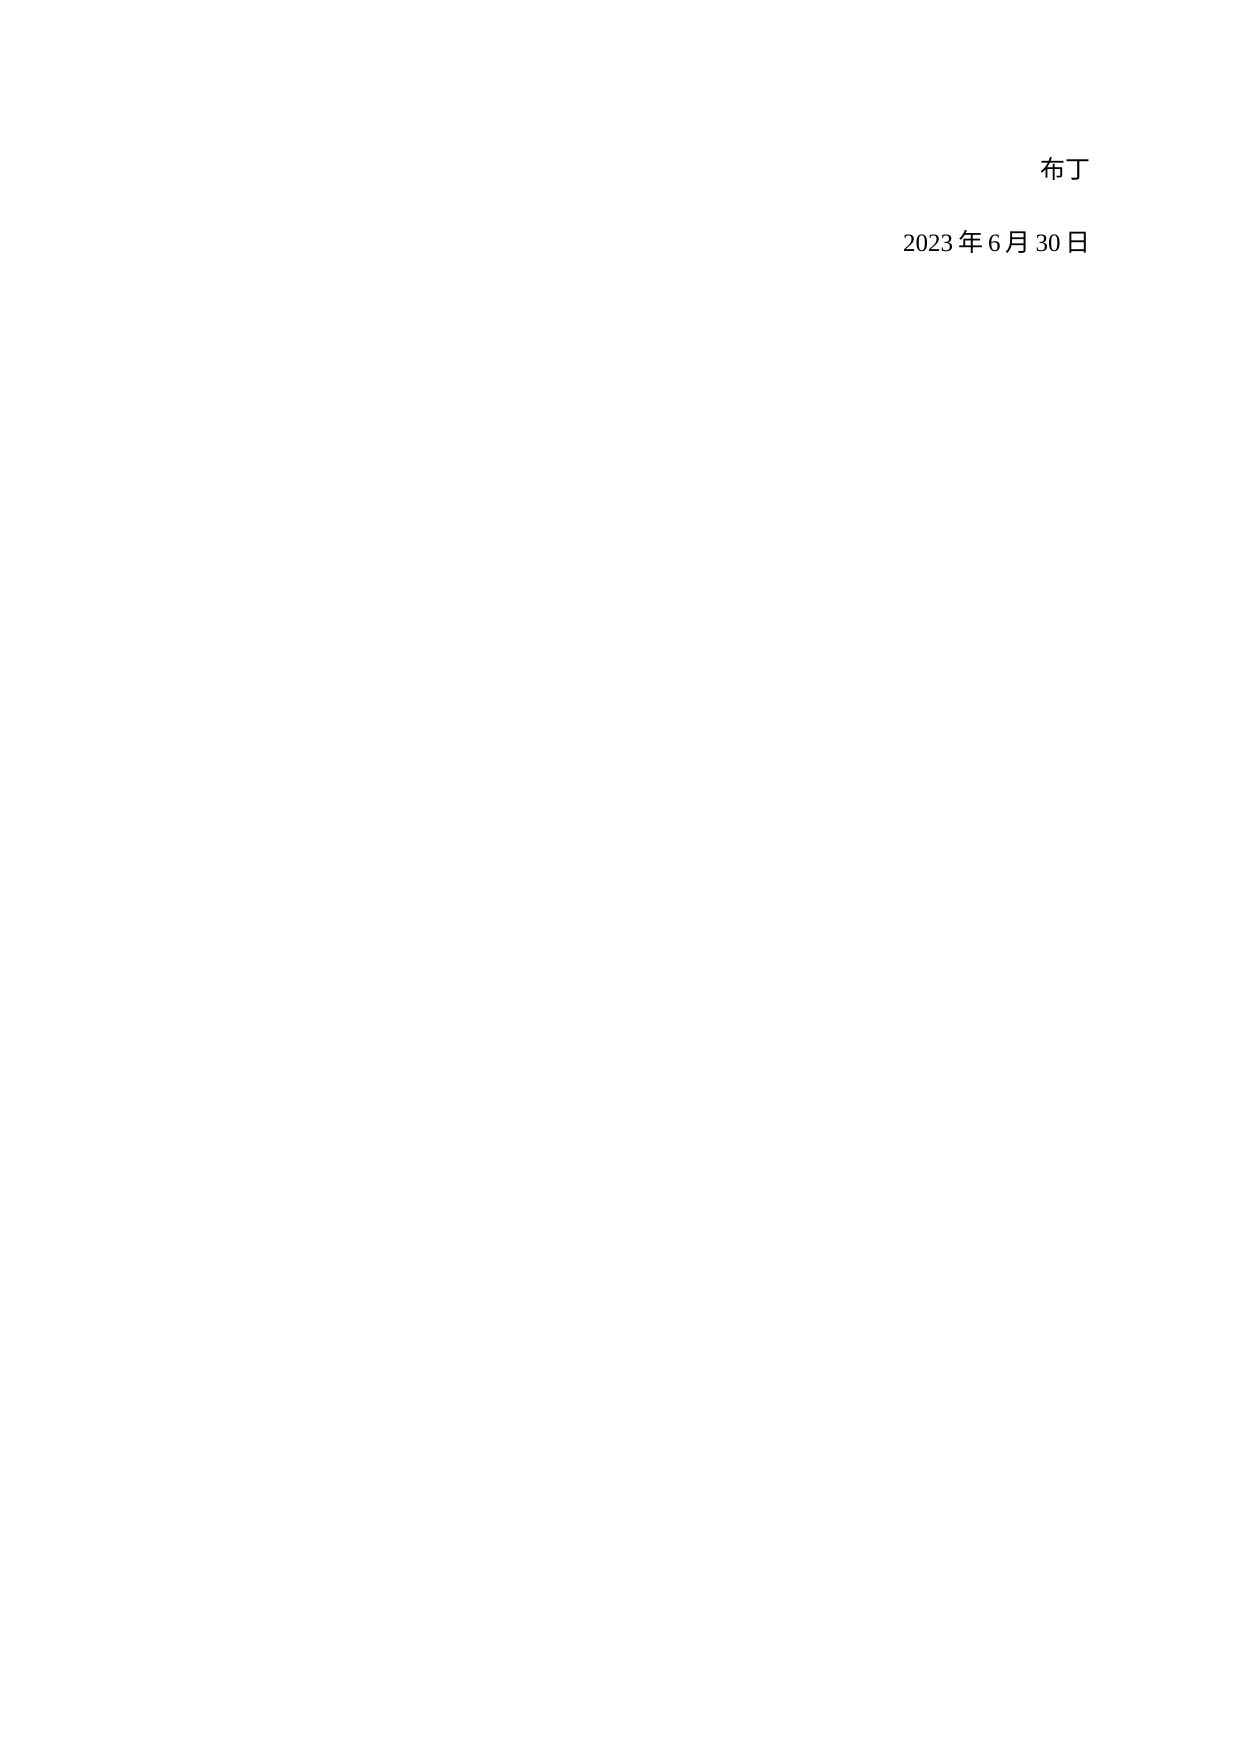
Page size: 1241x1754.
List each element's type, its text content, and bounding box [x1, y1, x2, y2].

text 布丁 [150, 150, 1090, 186]
text 2023年6月30日 [150, 222, 1090, 258]
